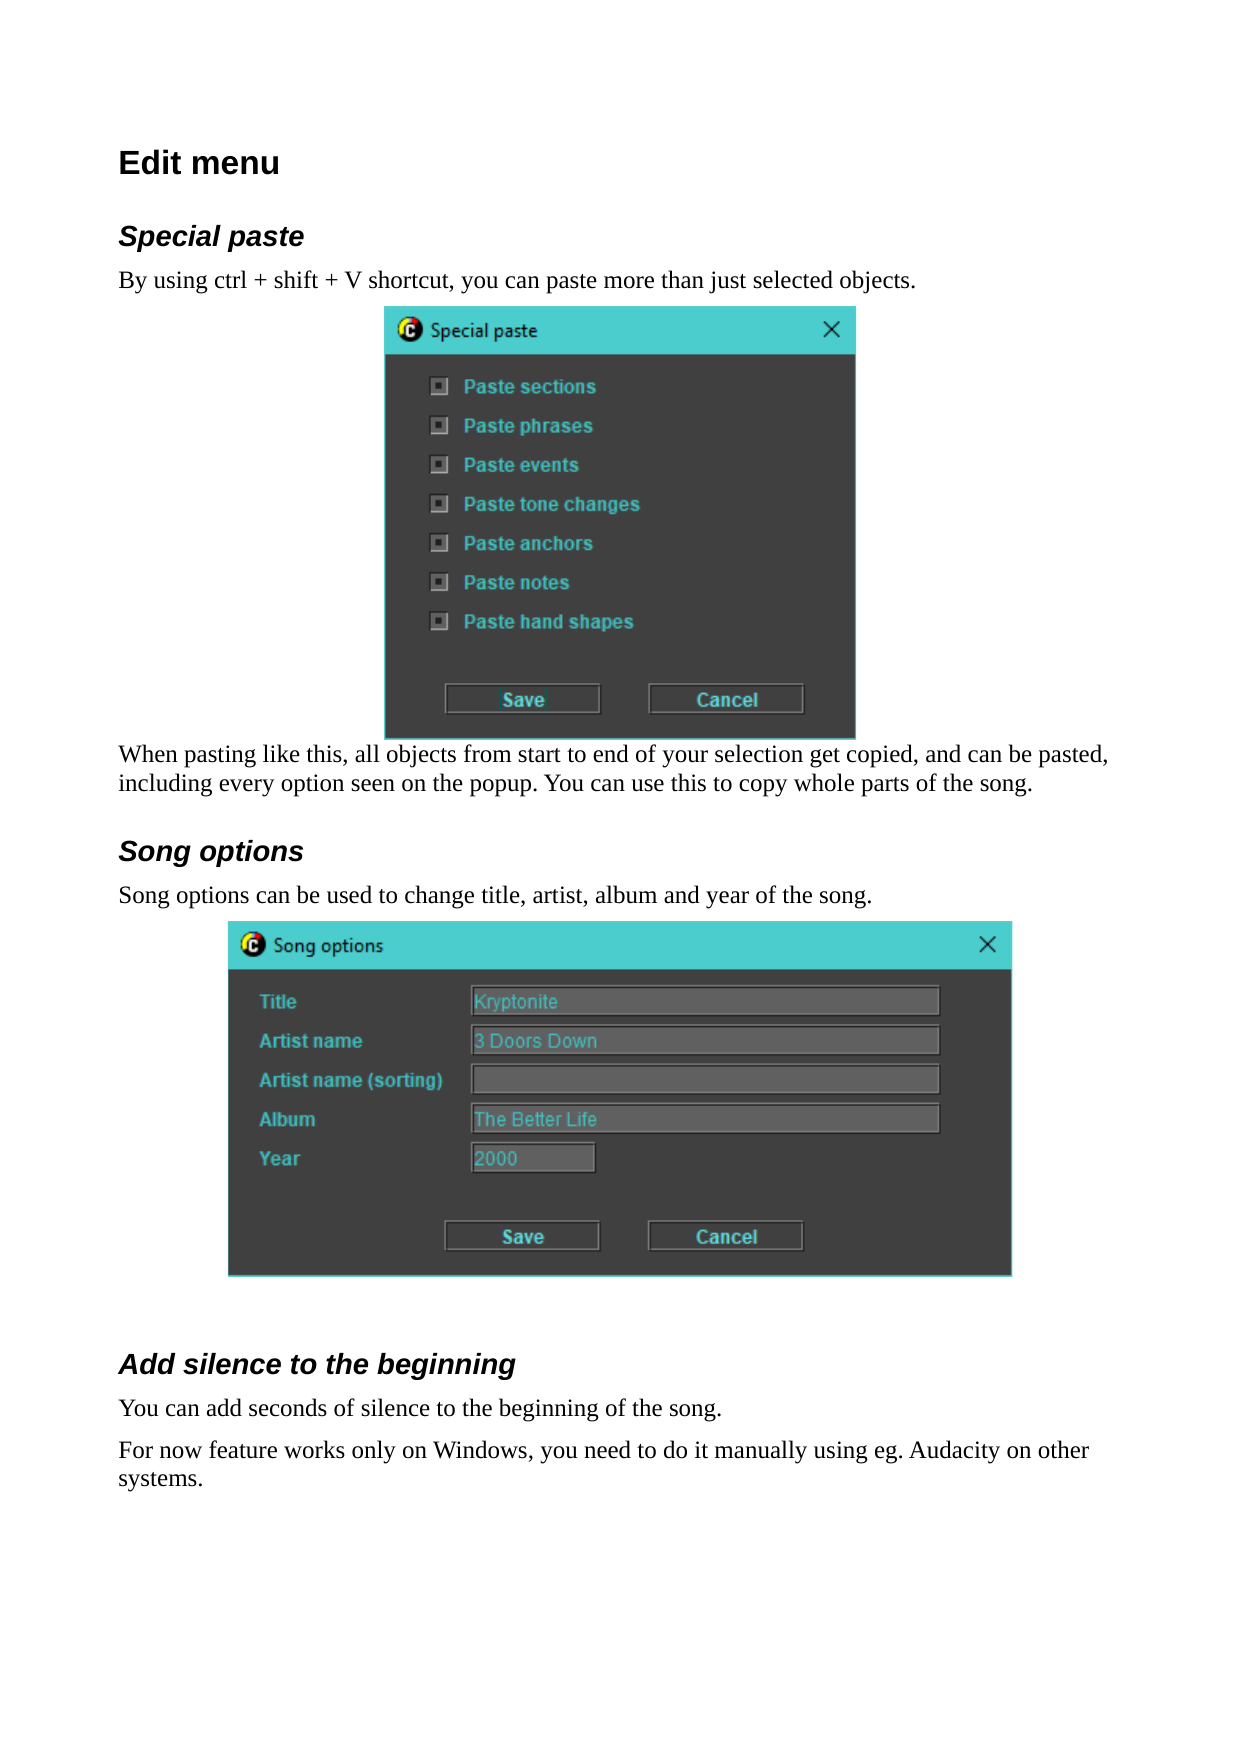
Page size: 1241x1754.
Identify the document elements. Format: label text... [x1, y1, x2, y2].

text You can add seconds of silence to the beginning of the song. [118, 1393, 1122, 1422]
text For now feature works only on Windows, you need to do it manually using eg. Audacity on other systems. [118, 1435, 1122, 1492]
text By using ctrl + shift + V shortcut, you can paste more than just selected objects. [118, 265, 1122, 294]
text Song options can be used to change title, artist, album and year of the song. [118, 880, 1122, 909]
subtitle Add silence to the beginning [118, 1347, 1122, 1381]
text When pasting like this, all objects from start to end of your selection get copied, and can be pasted, including every option seen on the popup. You can use this to copy whole parts of the song. [118, 307, 1122, 797]
subtitle Special paste [118, 219, 1122, 253]
subtitle Song options [118, 834, 1122, 868]
picture [384, 306, 857, 740]
subtitle Edit menu [118, 143, 1122, 182]
picture [227, 921, 1013, 1277]
